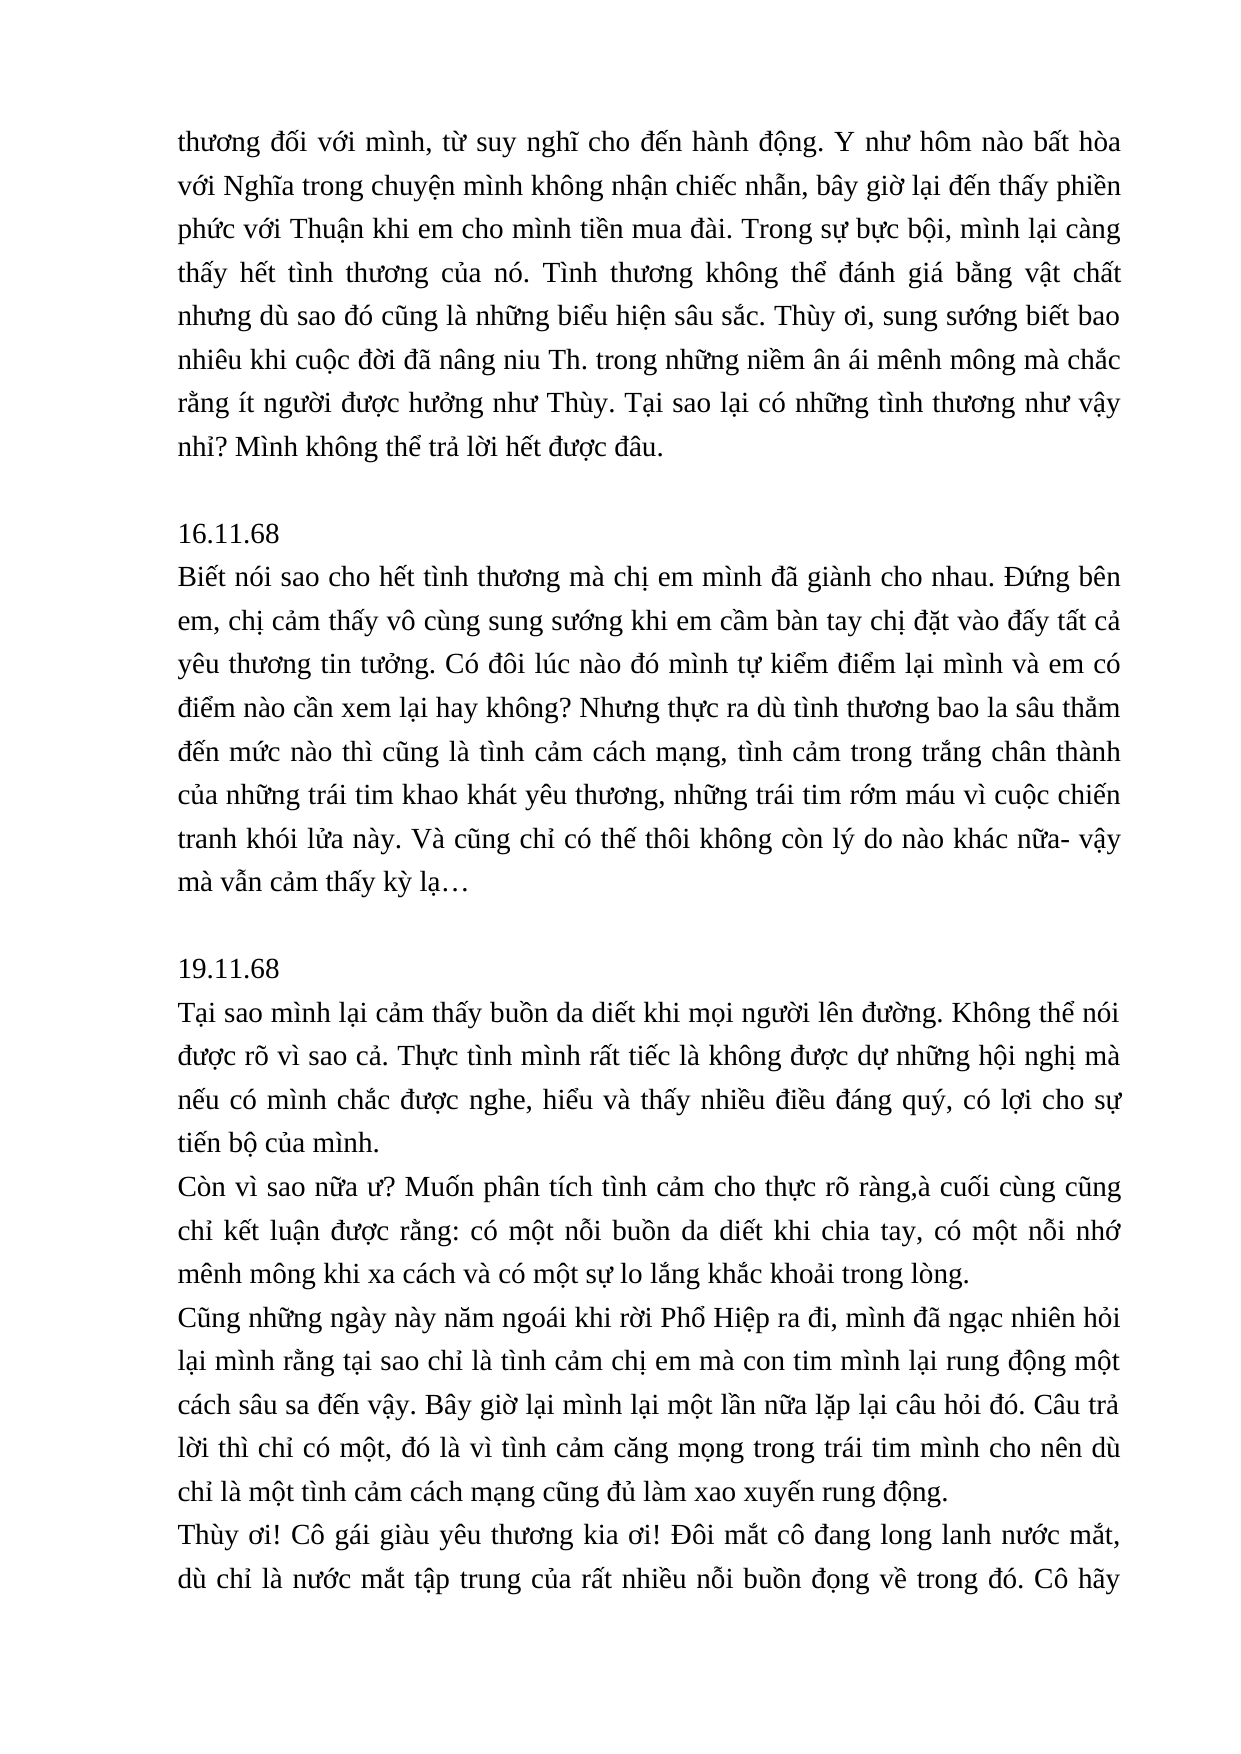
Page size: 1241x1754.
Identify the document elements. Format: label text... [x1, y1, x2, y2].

text Biết nói sao cho hết tình thương mà chị em mình đã giành cho nhau. Đứng bên em, chị cảm thấy vô cùng sung sướng khi em cầm bàn tay chị đặt vào đấy tất cả yêu thương tin tưởng. Có đôi lúc nào đó mình tự kiểm điểm lại mình và em có điểm nào cần xem lại hay không? Nhưng thực ra dù tình thương bao la sâu thẳm đến mức nào thì cũng là tình cảm cách mạng, tình cảm trong trắng chân thành của những trái tim khao khát yêu thương, những trái tim rớm máu vì cuộc chiến tranh khói lửa này. Và cũng chỉ có thế thôi không còn lý do nào khác nữa- vậy mà vẫn cảm thấy kỳ lạ… [177, 559, 1122, 898]
text thương đối với mình, từ suy nghĩ cho đến hành động. Y như hôm nào bất hòa với Nghĩa trong chuyện mình không nhận chiếc nhẫn, bây giờ lại đến thấy phiền phức với Thuận khi em cho mình tiền mua đài. Trong sự bực bội, mình lại càng thấy hết tình thương của nó. Tình thương không thể đánh giá bằng vật chất nhưng dù sao đó cũng là những biểu hiện sâu sắc. Thùy ơi, sung sướng biết bao nhiêu khi cuộc đời đã nâng niu Th. trong những niềm ân ái mênh mông mà chắc rằng ít người được hưởng như Thùy. Tại sao lại có những tình thương như vậy nhỉ? Mình không thể trả lời hết được đâu. [177, 124, 1122, 462]
text Thùy ơi! Cô gái giàu yêu thương kia ơi! Đôi mắt cô đang long lanh nước mắt, dù chỉ là nước mắt tập trung của rất nhiều nỗi buồn đọng về trong đó. Cô hãy [177, 1517, 1122, 1594]
text Còn vì sao nữa ư? Muốn phân tích tình cảm cho thực rõ ràng,à cuối cùng cũng chỉ kết luận được rằng: có một nỗi buồn da diết khi chia tay, có một nỗi nhớ mênh mông khi xa cách và có một sự lo lắng khắc khoải trong lòng. [177, 1169, 1122, 1290]
text Cũng những ngày này năm ngoái khi rời Phổ Hiệp ra đi, mình đã ngạc nhiên hỏi lại mình rằng tại sao chỉ là tình cảm chị em mà con tim mình lại rung động một cách sâu sa đến vậy. Bây giờ lại mình lại một lần nữa lặp lại câu hỏi đó. Câu trả lời thì chỉ có một, đó là vì tình cảm căng mọng trong trái tim mình cho nên dù chỉ là một tình cảm cách mạng cũng đủ làm xao xuyến rung động. [177, 1300, 1122, 1507]
text 19.11.68 [177, 951, 1122, 985]
text Tại sao mình lại cảm thấy buồn da diết khi mọi người lên đường. Không thể nói được rõ vì sao cả. Thực tình mình rất tiếc là không được dự những hội nghị mà nếu có mình chắc được nghe, hiểu và thấy nhiều điều đáng quý, có lợi cho sự tiến bộ của mình. [177, 995, 1122, 1159]
text 16.11.68 [177, 516, 1122, 549]
